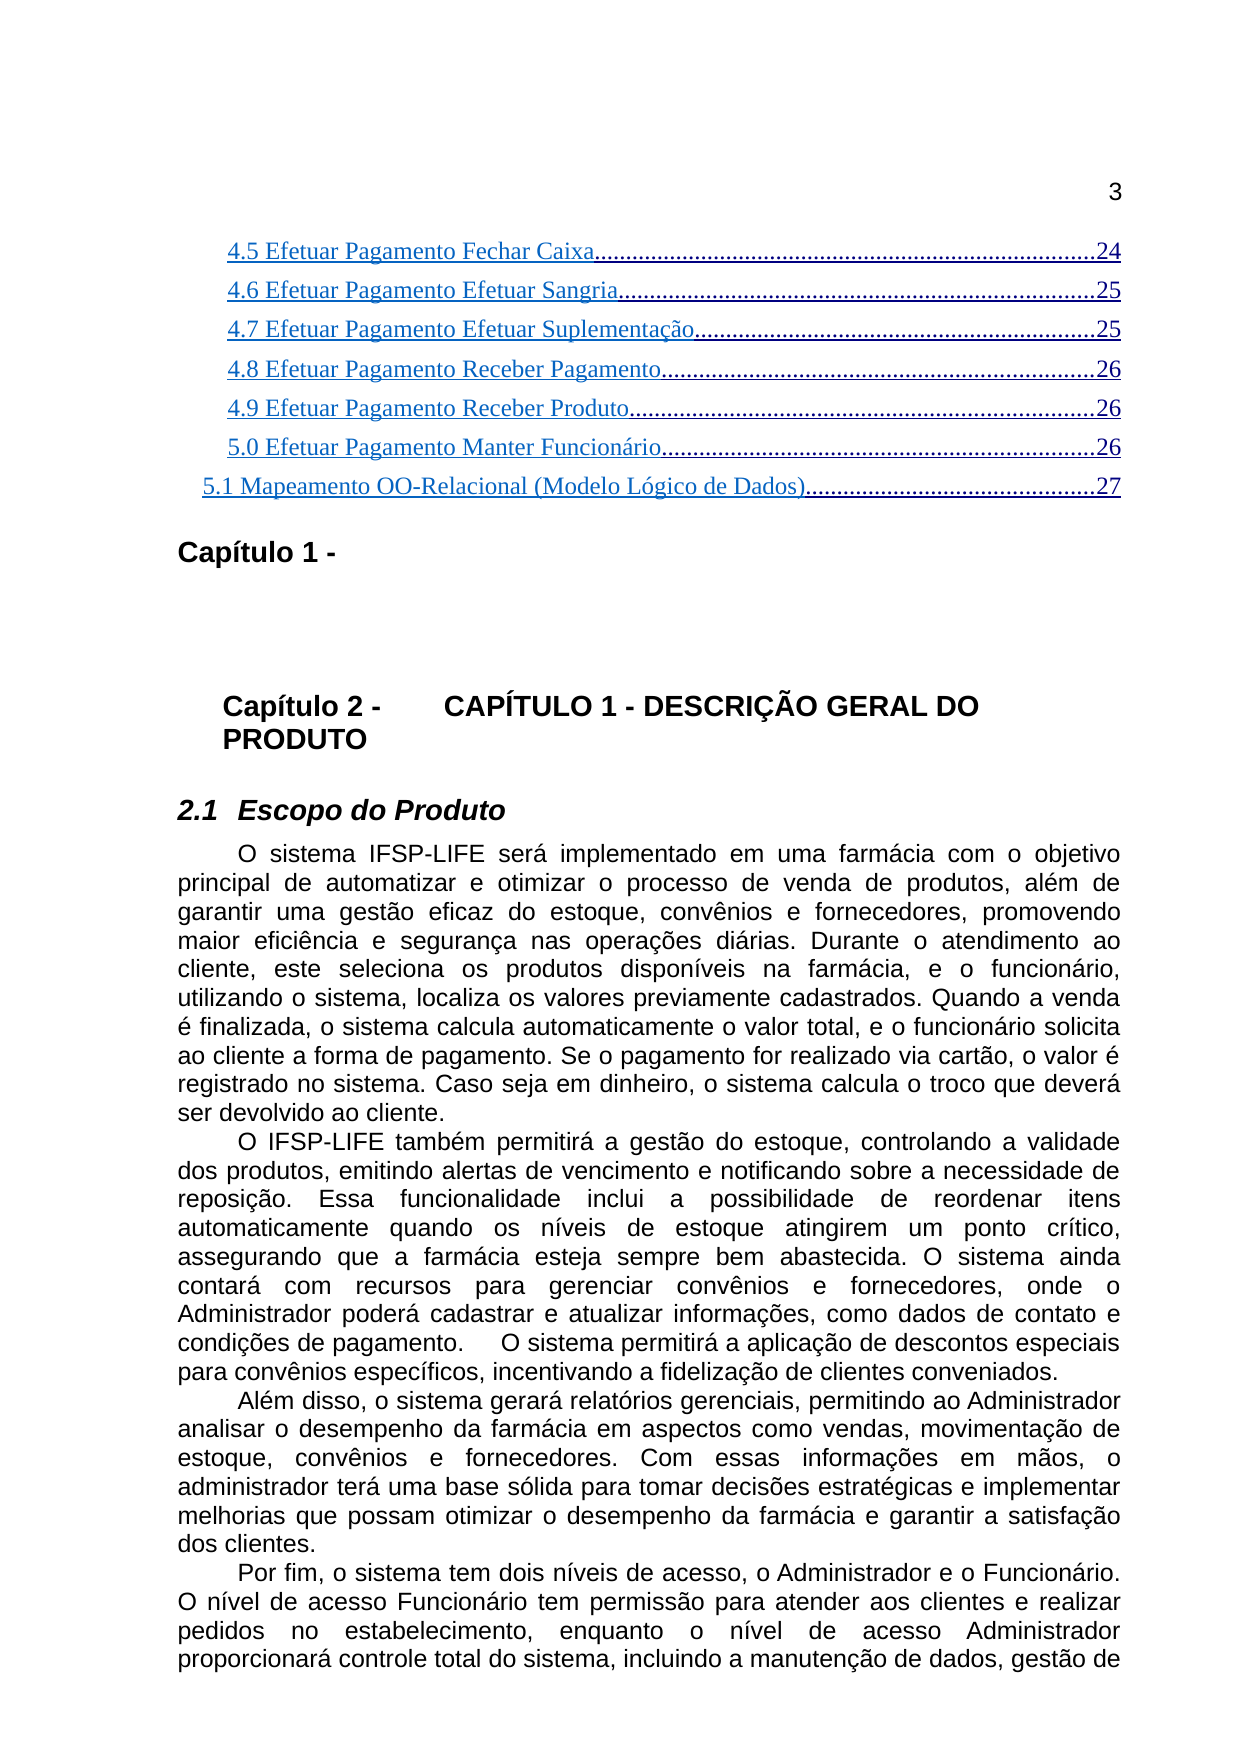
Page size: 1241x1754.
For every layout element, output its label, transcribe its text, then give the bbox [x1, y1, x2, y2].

text Por fim, o sistema tem dois níveis de acesso, o Administrador e o Funcionário. O nível de acesso Funcionário tem permissão para atender aos clientes e realizar pedidos no estabelecimento, enquanto o nível de acesso Administrador proporcionará controle total do sistema, incluindo a manutenção de dados, gestão de [177, 1558, 1122, 1673]
text 4.9 Efetuar Pagamento Receber Produto 26 [227, 393, 1122, 422]
text O sistema IFSP-LIFE será implementado em uma farmácia com o objetivo principal de automatizar e otimizar o processo de venda de produtos, além de garantir uma gestão eficaz do estoque, convênios e fornecedores, promovendo maior eficiência e segurança nas operações diárias. Durante o atendimento ao cliente, este seleciona os produtos disponíveis na farmácia, e o funcionário, utilizando o sistema, localiza os valores previamente cadastrados. Quando a venda é finalizada, o sistema calcula automaticamente o valor total, e o funcionário solicita ao cliente a forma de pagamento. Se o pagamento for realizado via cartão, o valor é registrado no sistema. Caso seja em dinheiro, o sistema calcula o troco que deverá ser devolvido ao cliente. [177, 839, 1122, 1127]
text 5.1 Mapeamento OO-Relacional (Modelo Lógico de Dados) 27 [202, 471, 1122, 500]
text 4.7 Efetuar Pagamento Efetuar Suplementação 25 [227, 314, 1122, 343]
text 4.6 Efetuar Pagamento Efetuar Sangria 25 [227, 275, 1122, 304]
subtitle Escopo do Produto [177, 793, 1122, 827]
text O IFSP-LIFE também permitirá a gestão do estoque, controlando a validade dos produtos, emitindo alertas de vencimento e notificando sobre a necessidade de reposição. Essa funcionalidade inclui a possibilidade de reordenar itens automaticamente quando os níveis de estoque atingirem um ponto crítico, assegurando que a farmácia esteja sempre bem abastecida. O sistema ainda contará com recursos para gerenciar convênios e fornecedores, onde o Administrador poderá cadastrar e atualizar informações, como dados de contato e condições de pagamento. O sistema permitirá a aplicação de descontos especiais para convênios específicos, incentivando a fidelização de clientes conveniados. [177, 1127, 1122, 1386]
text 5.0 Efetuar Pagamento Manter Funcionário 26 [227, 432, 1122, 461]
subtitle CAPÍTULO 1 - DESCRIÇÃO GERAL DO PRODUTO [222, 689, 1122, 756]
text 4.8 Efetuar Pagamento Receber Pagamento 26 [227, 354, 1122, 382]
text 4.5 Efetuar Pagamento Fechar Caixa 24 [227, 236, 1122, 265]
text Além disso, o sistema gerará relatórios gerenciais, permitindo ao Administrador analisar o desempenho da farmácia em aspectos como vendas, movimentação de estoque, convênios e fornecedores. Com essas informações em mãos, o administrador terá uma base sólida para tomar decisões estratégicas e implementar melhorias que possam otimizar o desempenho da farmácia e garantir a satisfação dos clientes. [177, 1386, 1122, 1558]
